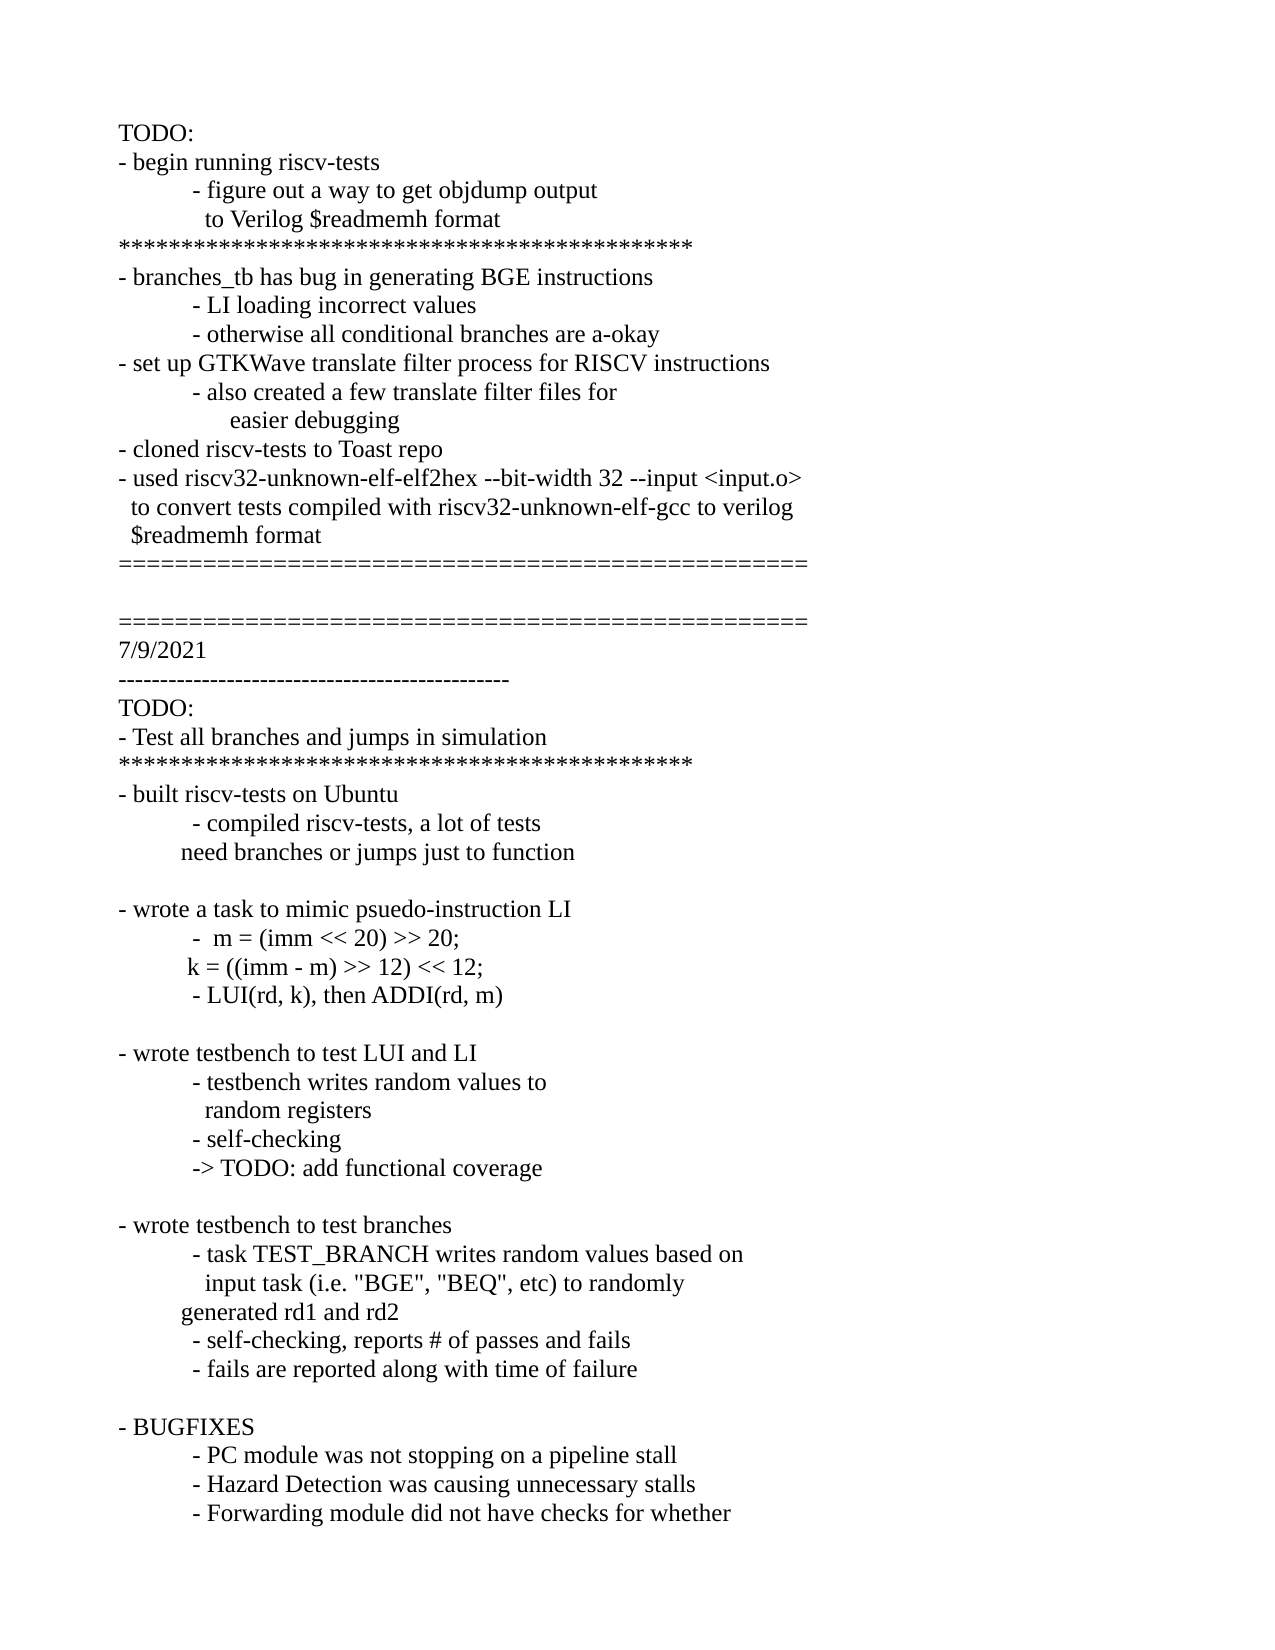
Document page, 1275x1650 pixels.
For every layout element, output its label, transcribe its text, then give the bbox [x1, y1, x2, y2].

text - LUI(rd, k), then ADDI(rd, m) [118, 981, 1157, 1009]
text - m = (imm << 20) >> 20; [118, 923, 1157, 952]
text - self-checking, reports # of passes and fails [118, 1326, 1157, 1354]
text - testbench writes random values to [118, 1067, 1157, 1096]
text - Test all branches and jumps in simulation [118, 722, 1157, 751]
text - begin running riscv-tests [118, 147, 1157, 176]
text k = ((imm - m) >> 12) << 12; [118, 952, 1157, 981]
text ================================================= [118, 607, 1157, 636]
text - BUGFIXES [118, 1412, 1157, 1441]
text ********************************************** [118, 751, 1157, 779]
text - task TEST_BRANCH writes random values based on [118, 1239, 1157, 1268]
text - built riscv-tests on Ubuntu [118, 779, 1157, 808]
text $readmemh format [118, 521, 1157, 549]
text - wrote a task to mimic psuedo-instruction LI [118, 894, 1157, 923]
text ********************************************** [118, 233, 1157, 262]
text - wrote testbench to test LUI and LI [118, 1038, 1157, 1067]
text - PC module was not stopping on a pipeline stall [118, 1441, 1157, 1469]
text - used riscv32-unknown-elf-elf2hex --bit-width 32 --input <input.o> [118, 463, 1157, 492]
text - cloned riscv-tests to Toast repo [118, 434, 1157, 463]
text - also created a few translate filter files for [118, 377, 1157, 406]
text - figure out a way to get objdump output [118, 176, 1157, 204]
text ================================================= [118, 549, 1157, 578]
text 7/9/2021 [118, 636, 1157, 664]
text generated rd1 and rd2 [118, 1297, 1157, 1326]
text to Verilog $readmemh format [118, 204, 1157, 233]
text - compiled riscv-tests, a lot of tests [118, 808, 1157, 837]
text easier debugging [118, 406, 1157, 434]
text - otherwise all conditional branches are a-okay [118, 319, 1157, 348]
text TODO: [118, 118, 1157, 147]
text - self-checking [118, 1124, 1157, 1153]
text TODO: [118, 693, 1157, 722]
text random registers [118, 1096, 1157, 1124]
text ----------------------------------------------- [118, 664, 1157, 693]
text - branches_tb has bug in generating BGE instructions [118, 262, 1157, 291]
text - Hazard Detection was causing unnecessary stalls [118, 1469, 1157, 1498]
text - wrote testbench to test branches [118, 1211, 1157, 1239]
text need branches or jumps just to function [118, 837, 1157, 866]
text - Forwarding module did not have checks for whether [118, 1498, 1157, 1527]
text - set up GTKWave translate filter process for RISCV instructions [118, 348, 1157, 377]
text input task (i.e. "BGE", "BEQ", etc) to randomly [118, 1268, 1157, 1297]
text - LI loading incorrect values [118, 291, 1157, 319]
text to convert tests compiled with riscv32-unknown-elf-gcc to verilog [118, 492, 1157, 521]
text -> TODO: add functional coverage [118, 1153, 1157, 1182]
text - fails are reported along with time of failure [118, 1354, 1157, 1383]
